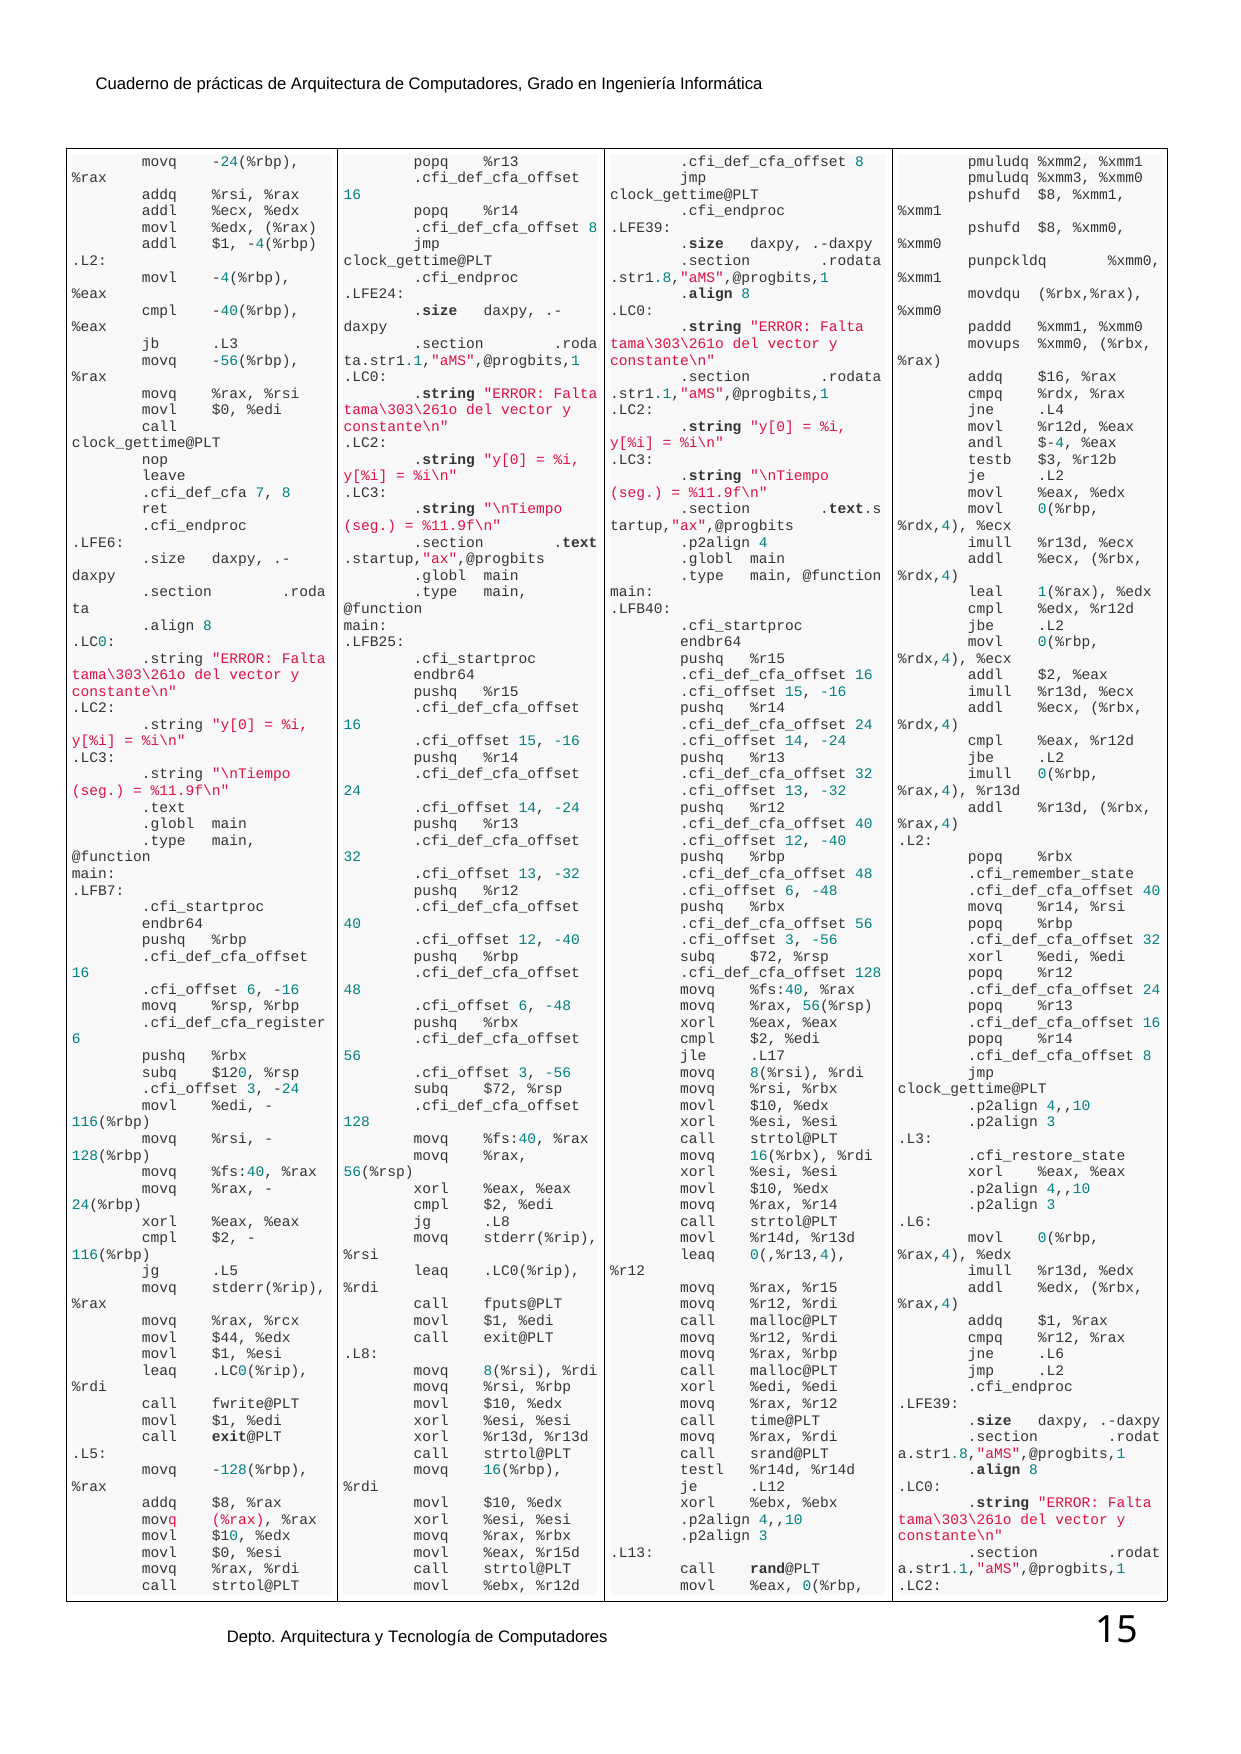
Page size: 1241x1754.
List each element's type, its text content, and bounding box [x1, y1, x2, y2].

table_cell movq -24(%rbp), %rax addq %rsi, %rax addl %ecx, %edx movl %edx, (%rax) addl $1, -4(%rbp) .L2: movl -4(%rbp), %eax cmpl -40(%rbp), %eax jb .L3 movq -56(%rbp), %rax movq %rax, %rsi movl $0, %edi call clock_gettime@PLT nop leave .cfi_def_cfa 7, 8 ret .cfi_endproc .LFE6: .size daxpy, .-daxpy .section .rodata .align 8 .LC0: .string "ERROR: Falta tama\303\261o del vector y constante\n" .LC2: .string "y[0] = %i, y[%i] = %i\n" .LC3: .string "\nTiempo (seg.) = %11.9f\n" .text .globl main .type main, @function main: .LFB7: .cfi_startproc endbr64 pushq %rbp .cfi_def_cfa_offset 16 .cfi_offset 6, -16 movq %rsp, %rbp .cfi_def_cfa_register 6 pushq %rbx subq $120, %rsp .cfi_offset 3, -24 movl %edi, -116(%rbp) movq %rsi, -128(%rbp) movq %fs:40, %rax movq %rax, -24(%rbp) xorl %eax, %eax cmpl $2, -116(%rbp) jg .L5 movq stderr(%rip), %rax movq %rax, %rcx movl $44, %edx movl $1, %esi leaq .LC0(%rip), %rdi call fwrite@PLT movl $1, %edi call exit@PLT .L5: movq -128(%rbp), %rax addq $8, %rax movq (%rax), %rax movl $10, %edx movl $0, %esi movq %rax, %rdi call strtol@PLT [67, 149, 337, 1601]
table_cell popq %r13 .cfi_def_cfa_offset 16 popq %r14 .cfi_def_cfa_offset 8 jmp clock_gettime@PLT .cfi_endproc .LFE24: .size daxpy, .-daxpy .section .rodata.str1.1,"aMS",@progbits,1 .LC0: .string "ERROR: Falta tama\303\261o del vector y constante\n" .LC2: .string "y[0] = %i, y[%i] = %i\n" .LC3: .string "\nTiempo (seg.) = %11.9f\n" .section .text.startup,"ax",@progbits .globl main .type main, @function main: .LFB25: .cfi_startproc endbr64 pushq %r15 .cfi_def_cfa_offset 16 .cfi_offset 15, -16 pushq %r14 .cfi_def_cfa_offset 24 .cfi_offset 14, -24 pushq %r13 .cfi_def_cfa_offset 32 .cfi_offset 13, -32 pushq %r12 .cfi_def_cfa_offset 40 .cfi_offset 12, -40 pushq %rbp .cfi_def_cfa_offset 48 .cfi_offset 6, -48 pushq %rbx .cfi_def_cfa_offset 56 .cfi_offset 3, -56 subq $72, %rsp .cfi_def_cfa_offset 128 movq %fs:40, %rax movq %rax, 56(%rsp) xorl %eax, %eax cmpl $2, %edi jg .L8 movq stderr(%rip), %rsi leaq .LC0(%rip), %rdi call fputs@PLT movl $1, %edi call exit@PLT .L8: movq 8(%rsi), %rdi movq %rsi, %rbp movl $10, %edx xorl %esi, %esi xorl %r13d, %r13d call strtol@PLT movq 16(%rbp), %rdi movl $10, %edx xorl %esi, %esi movq %rax, %rbx movl %eax, %r15d call strtol@PLT movl %ebx, %r12d [338, 149, 604, 1601]
table_cell .cfi_def_cfa_offset 8 jmp clock_gettime@PLT .cfi_endproc .LFE39: .size daxpy, .-daxpy .section .rodata.str1.8,"aMS",@progbits,1 .align 8 .LC0: .string "ERROR: Falta tama\303\261o del vector y constante\n" .section .rodata.str1.1,"aMS",@progbits,1 .LC2: .string "y[0] = %i, y[%i] = %i\n" .LC3: .string "\nTiempo (seg.) = %11.9f\n" .section .text.startup,"ax",@progbits .p2align 4 .globl main .type main, @function main: .LFB40: .cfi_startproc endbr64 pushq %r15 .cfi_def_cfa_offset 16 .cfi_offset 15, -16 pushq %r14 .cfi_def_cfa_offset 24 .cfi_offset 14, -24 pushq %r13 .cfi_def_cfa_offset 32 .cfi_offset 13, -32 pushq %r12 .cfi_def_cfa_offset 40 .cfi_offset 12, -40 pushq %rbp .cfi_def_cfa_offset 48 .cfi_offset 6, -48 pushq %rbx .cfi_def_cfa_offset 56 .cfi_offset 3, -56 subq $72, %rsp .cfi_def_cfa_offset 128 movq %fs:40, %rax movq %rax, 56(%rsp) xorl %eax, %eax cmpl $2, %edi jle .L17 movq 8(%rsi), %rdi movq %rsi, %rbx movl $10, %edx xorl %esi, %esi call strtol@PLT movq 16(%rbx), %rdi xorl %esi, %esi movl $10, %edx movq %rax, %r14 call strtol@PLT movl %r14d, %r13d leaq 0(,%r13,4), %r12 movq %rax, %r15 movq %r12, %rdi call malloc@PLT movq %r12, %rdi movq %rax, %rbp call malloc@PLT xorl %edi, %edi movq %rax, %r12 call time@PLT movq %rax, %rdi call srand@PLT testl %r14d, %r14d je .L12 xorl %ebx, %ebx .p2align 4,,10 .p2align 3 .L13: call rand@PLT movl %eax, 0(%rbp, [605, 149, 892, 1601]
table_cell pmuludq %xmm2, %xmm1 pmuludq %xmm3, %xmm0 pshufd $8, %xmm1, %xmm1 pshufd $8, %xmm0, %xmm0 punpckldq %xmm0, %xmm1 movdqu (%rbx,%rax), %xmm0 paddd %xmm1, %xmm0 movups %xmm0, (%rbx,%rax) addq $16, %rax cmpq %rdx, %rax jne .L4 movl %r12d, %eax andl $-4, %eax testb $3, %r12b je .L2 movl %eax, %edx movl 0(%rbp,%rdx,4), %ecx imull %r13d, %ecx addl %ecx, (%rbx,%rdx,4) leal 1(%rax), %edx cmpl %edx, %r12d jbe .L2 movl 0(%rbp,%rdx,4), %ecx addl $2, %eax imull %r13d, %ecx addl %ecx, (%rbx,%rdx,4) cmpl %eax, %r12d jbe .L2 imull 0(%rbp,%rax,4), %r13d addl %r13d, (%rbx,%rax,4) .L2: popq %rbx .cfi_remember_state .cfi_def_cfa_offset 40 movq %r14, %rsi popq %rbp .cfi_def_cfa_offset 32 xorl %edi, %edi popq %r12 .cfi_def_cfa_offset 24 popq %r13 .cfi_def_cfa_offset 16 popq %r14 .cfi_def_cfa_offset 8 jmp clock_gettime@PLT .p2align 4,,10 .p2align 3 .L3: .cfi_restore_state xorl %eax, %eax .p2align 4,,10 .p2align 3 .L6: movl 0(%rbp,%rax,4), %edx imull %r13d, %edx addl %edx, (%rbx,%rax,4) addq $1, %rax cmpq %r12, %rax jne .L6 jmp .L2 .cfi_endproc .LFE39: .size daxpy, .-daxpy .section .rodata.str1.8,"aMS",@progbits,1 .align 8 .LC0: .string "ERROR: Falta tama\303\261o del vector y constante\n" .section .rodata.str1.1,"aMS",@progbits,1 .LC2: [893, 149, 1167, 1601]
